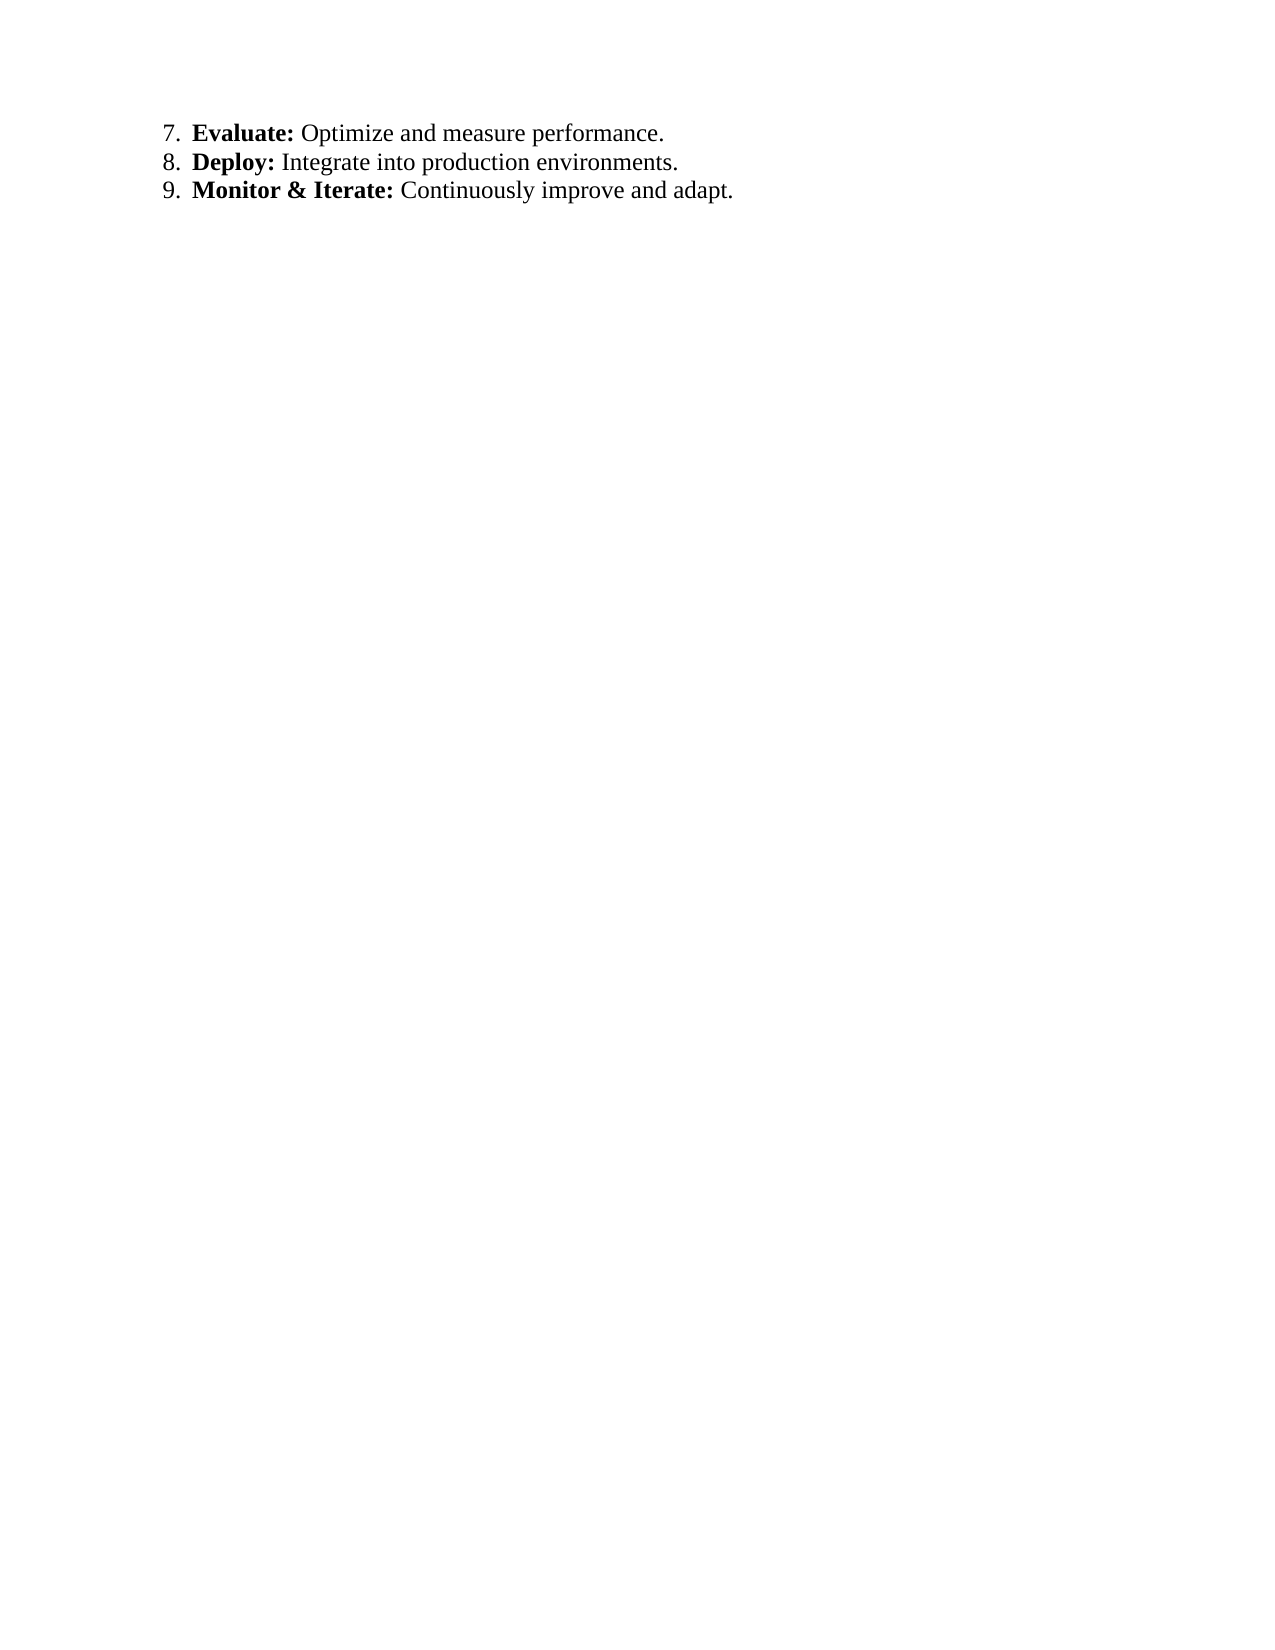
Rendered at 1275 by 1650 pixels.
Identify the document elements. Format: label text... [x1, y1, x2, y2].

list Evaluate: Optimize and measure performance. [162, 118, 1157, 147]
list Monitor & Iterate: Continuously improve and adapt. [162, 176, 1157, 204]
list Deploy: Integrate into production environments. [162, 147, 1157, 176]
